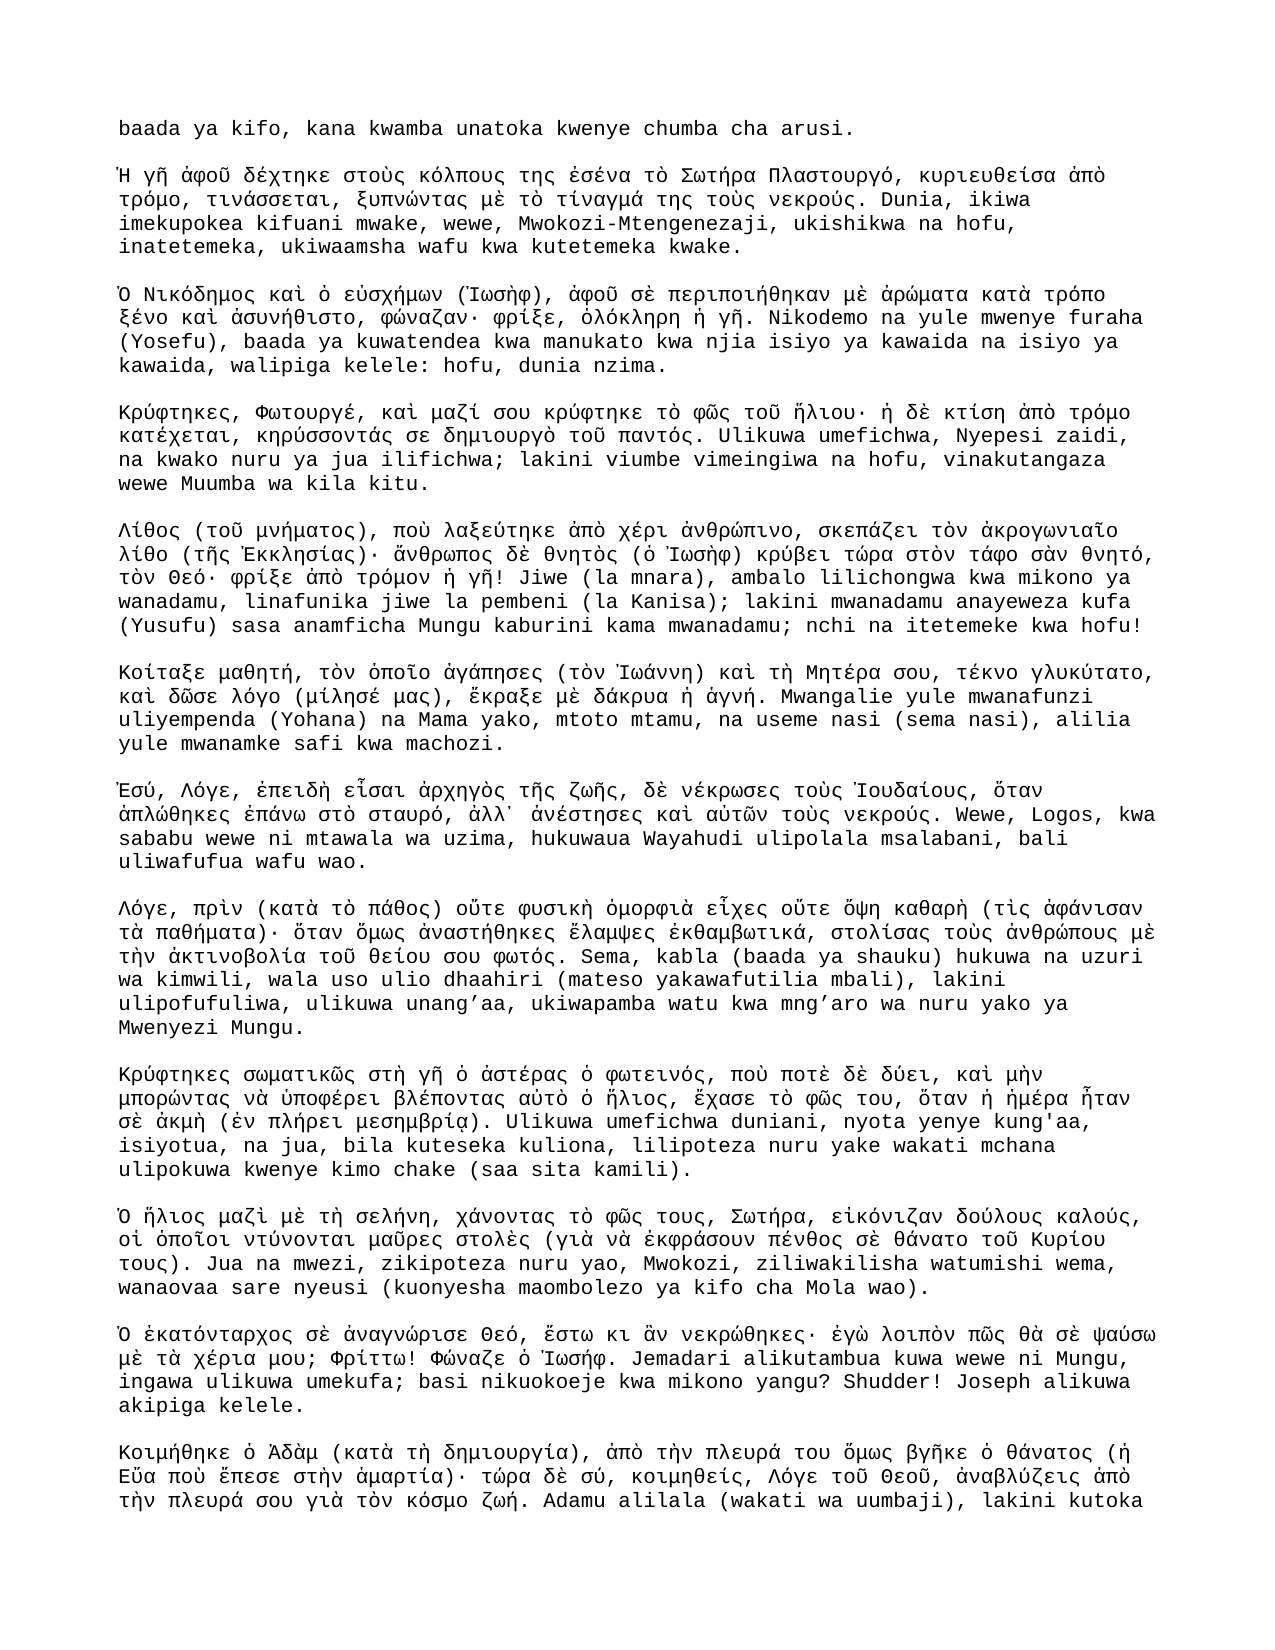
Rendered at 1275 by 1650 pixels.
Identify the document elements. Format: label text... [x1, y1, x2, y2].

text Κρύφτηκες, Φωτουργέ, καὶ μαζί σου κρύφτηκε τὸ φῶς τοῦ ἥλιου· ἡ δὲ κτίση ἀπὸ τρόμο κατέχεται, κηρύσσοντάς σε δημιουργὸ τοῦ παντός. Ulikuwa umefichwa, Nyepesi zaidi, na kwako nuru ya jua ilifichwa; lakini viumbe vimeingiwa na hofu, vinakutangaza wewe Muumba wa kila kitu. [118, 402, 1157, 496]
text Ἡ γῆ ἀφοῦ δέχτηκε στοὺς κόλπους της ἐσένα τὸ Σωτήρα Πλαστουργό, κυριευθείσα ἀπὸ τρόμο, τινάσσεται, ξυπνώντας μὲ τὸ τίναγμά της τοὺς νεκρούς. Dunia, ikiwa imekupokea kifuani mwake, wewe, Mwokozi-Mtengenezaji, ukishikwa na hofu, inatetemeka, ukiwaamsha wafu kwa kutetemeka kwake. [118, 165, 1157, 260]
text Ἐσύ, Λόγε, ἐπειδὴ εἶσαι ἀρχηγὸς τῆς ζωῆς, δὲ νέκρωσες τοὺς Ἰουδαίους, ὅταν ἁπλώθηκες ἐπάνω στὸ σταυρό, ἀλλ᾿ ἀνέστησες καὶ αὐτῶν τοὺς νεκρούς. Wewe, Logos, kwa sababu wewe ni mtawala wa uzima, hukuwaua Wayahudi ulipolala msalabani, bali uliwafufua wafu wao. [118, 780, 1157, 875]
text Ὁ ἥλιος μαζὶ μὲ τὴ σελήνη, χάνοντας τὸ φῶς τους, Σωτήρα, εἰκόνιζαν δούλους καλούς, οἱ ὁποῖοι ντύνονται μαῦρες στολὲς (γιὰ νὰ ἐκφράσουν πένθος σὲ θάνατο τοῦ Κυρίου τους). Jua na mwezi, zikipoteza nuru yao, Mwokozi, ziliwakilisha watumishi wema, wanaovaa sare nyeusi (kuonyesha maombolezo ya kifo cha Mola wao). [118, 1206, 1157, 1300]
text Λίθος (τοῦ μνήματος), ποὺ λαξεύτηκε ἀπὸ χέρι ἀνθρώπινο, σκεπάζει τὸν ἀκρογωνιαῖο λίθο (τῆς Ἐκκλησίας)· ἄνθρωπος δὲ θνητὸς (ὁ Ἰωσὴφ) κρύβει τώρα στὸν τάφο σὰν θνητό, τὸν Θεό· φρίξε ἀπὸ τρόμον ἡ γῆ! Jiwe (la mnara), ambalo lilichongwa kwa mikono ya wanadamu, linafunika jiwe la pembeni (la Kanisa); lakini mwanadamu anayeweza kufa (Yusufu) sasa anamficha Mungu kaburini kama mwanadamu; nchi na itetemeke kwa hofu! [118, 520, 1157, 638]
text Κρύφτηκες σωματικῶς στὴ γῆ ὁ ἀστέρας ὁ φωτεινός, ποὺ ποτὲ δὲ δύει, καὶ μὴν μπορώντας νὰ ὑποφέρει βλέποντας αὐτὸ ὁ ἥλιος, ἔχασε τὸ φῶς του, ὅταν ἡ ἡμέρα ἦταν σὲ ἀκμὴ (ἐν πλήρει μεσημβρίᾳ). Ulikuwa umefichwa duniani, nyota yenye kung'aa, isiyotua, na jua, bila kuteseka kuliona, lilipoteza nuru yake wakati mchana ulipokuwa kwenye kimo chake (saa sita kamili). [118, 1064, 1157, 1182]
text Κοιμήθηκε ὁ Ἀδὰμ (κατὰ τὴ δημιουργία), ἀπὸ τὴν πλευρά του ὅμως βγῆκε ὁ θάνατος (ἡ Εὔα ποὺ ἔπεσε στὴν ἁμαρτία)· τώρα δὲ σύ, κοιμηθείς, Λόγε τοῦ Θεοῦ, ἀναβλύζεις ἀπὸ τὴν πλευρά σου γιὰ τὸν κόσμο ζωή. Adamu alilala (wakati wa uumbaji), lakini kutoka [118, 1442, 1157, 1513]
text Ὁ Νικόδημος καὶ ὁ εὐσχήμων (Ἰωσὴφ), ἀφοῦ σὲ περιποιήθηκαν μὲ ἀρώματα κατὰ τρόπο ξένο καὶ ἀσυνήθιστο, φώναζαν· φρίξε, ὁλόκληρη ἡ γῆ. Nikodemo na yule mwenye furaha (Yosefu), baada ya kuwatendea kwa manukato kwa njia isiyo ya kawaida na isiyo ya kawaida, walipiga kelele: hofu, dunia nzima. [118, 284, 1157, 378]
text baada ya kifo, kana kwamba unatoka kwenye chumba cha arusi. [118, 118, 1157, 142]
text Ὁ ἑκατόνταρχος σὲ ἀναγνώρισε Θεό, ἔστω κι ἂν νεκρώθηκες· ἐγὼ λοιπὸν πῶς θὰ σὲ ψαύσω μὲ τὰ χέρια μου; Φρίττω! Φώναζε ὁ Ἰωσήφ. Jemadari alikutambua kuwa wewe ni Mungu, ingawa ulikuwa umekufa; basi nikuokoeje kwa mikono yangu? Shudder! Joseph alikuwa akipiga kelele. [118, 1324, 1157, 1419]
text Κοίταξε μαθητή, τὸν ὁποῖο ἀγάπησες (τὸν Ἰωάννη) καὶ τὴ Μητέρα σου, τέκνο γλυκύτατο, καὶ δῶσε λόγο (μίλησέ μας), ἔκραξε μὲ δάκρυα ἡ ἁγνή. Mwangalie yule mwanafunzi uliyempenda (Yohana) na Mama yako, mtoto mtamu, na useme nasi (sema nasi), alilia yule mwanamke safi kwa machozi. [118, 662, 1157, 757]
text Λόγε, πρὶν (κατὰ τὸ πάθος) οὔτε φυσικὴ ὀμορφιὰ εἶχες οὔτε ὄψη καθαρὴ (τὶς ἀφάνισαν τὰ παθήματα)· ὅταν ὅμως ἀναστήθηκες ἔλαμψες ἐκθαμβωτικά, στολίσας τοὺς ἀνθρώπους μὲ τὴν ἀκτινοβολία τοῦ θείου σου φωτός. Sema, kabla (baada ya shauku) hukuwa na uzuri wa kimwili, wala uso ulio dhaahiri (mateso yakawafutilia mbali), lakini ulipofufuliwa, ulikuwa unang’aa, ukiwapamba watu kwa mng’aro wa nuru yako ya Mwenyezi Mungu. [118, 898, 1157, 1040]
